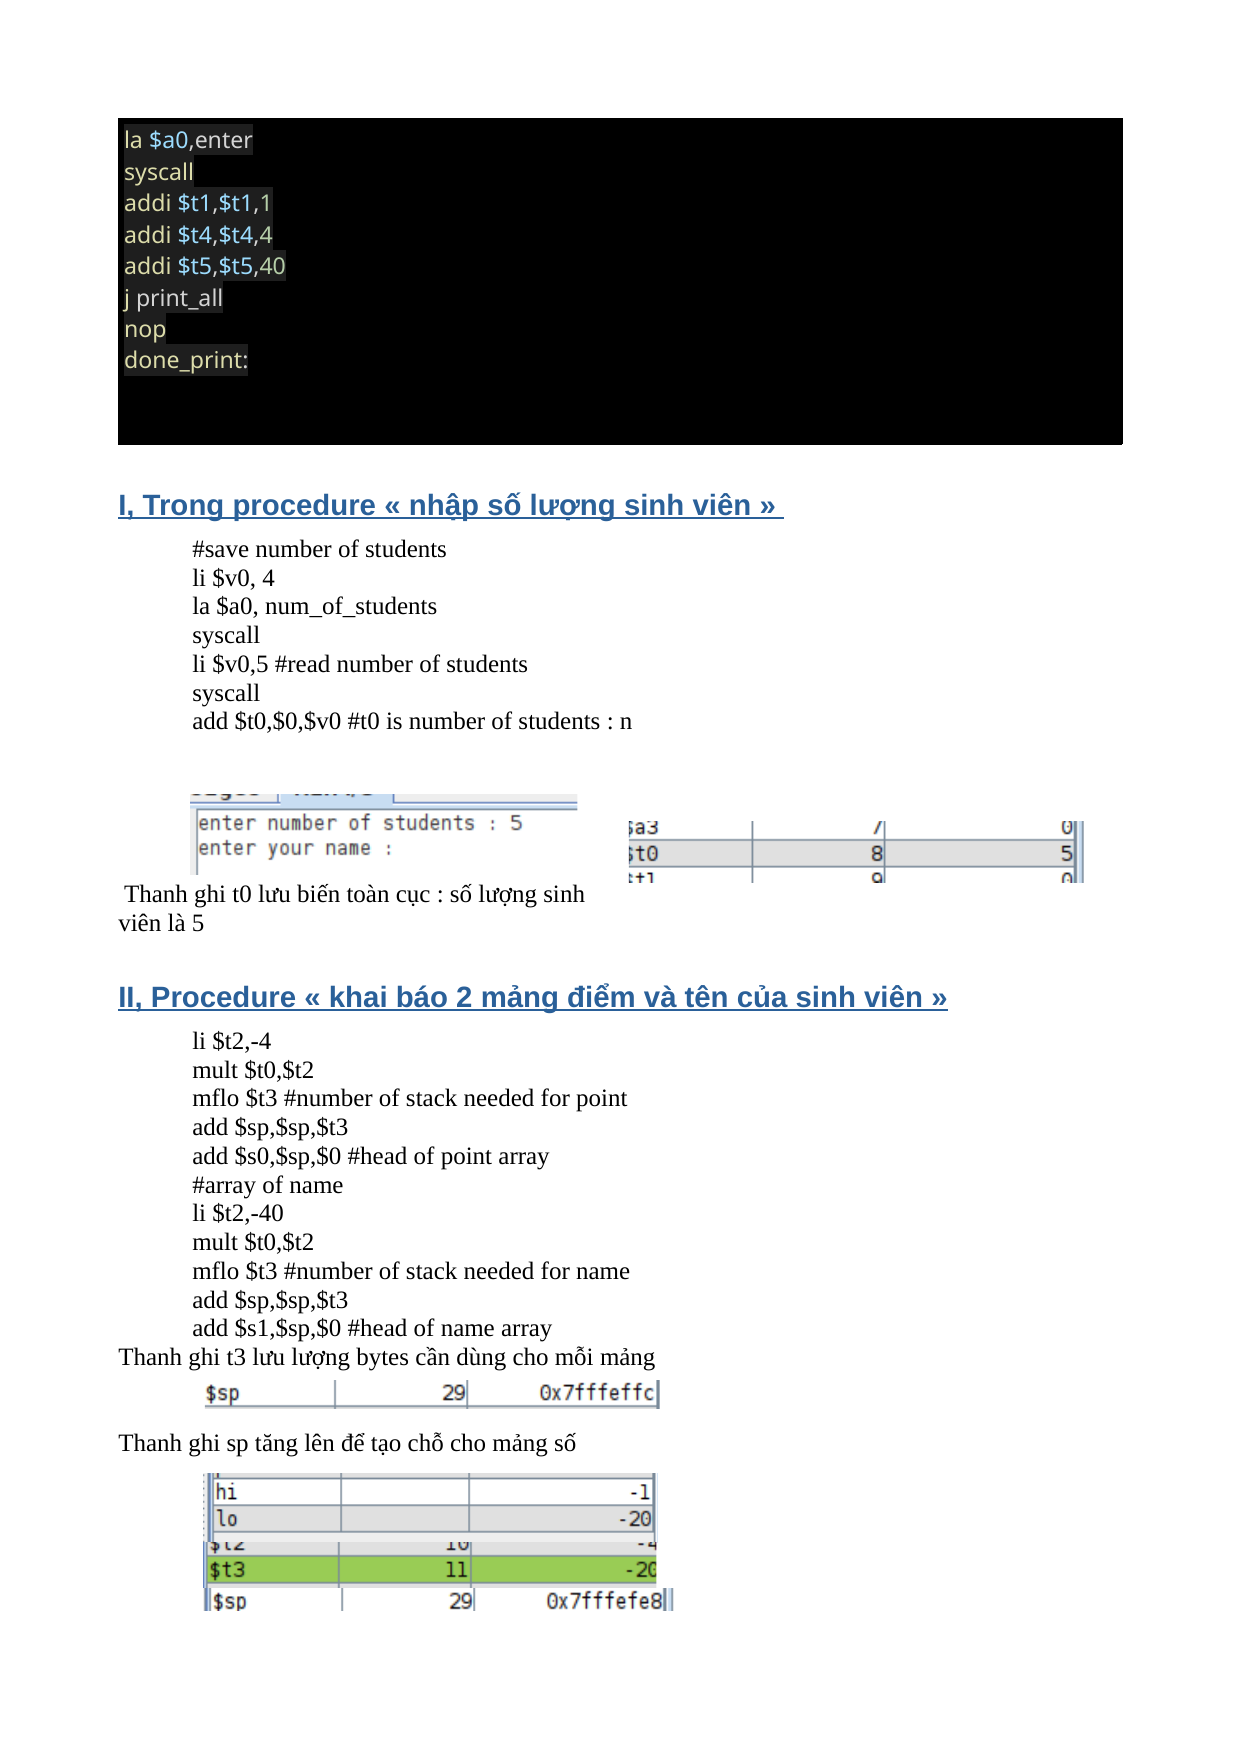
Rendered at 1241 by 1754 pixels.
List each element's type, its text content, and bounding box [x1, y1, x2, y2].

text Thanh ghi sp tăng lên để tạo chỗ cho mảng số [118, 1428, 1122, 1457]
text #array of name [118, 1170, 1122, 1198]
table_header [620, 119, 1122, 444]
text mult $t0,$t2 [118, 1055, 1122, 1083]
text syscall [118, 678, 1122, 706]
text li $v0, 4 [118, 563, 1122, 591]
text Thanh ghi t3 lưu lượng bytes cần dùng cho mỗi mảng [118, 1342, 1122, 1371]
subtitle II, Procedure « khai báo 2 mảng điểm và tên của sinh viên » [118, 980, 1122, 1013]
text add $sp,$sp,$t3 [118, 1112, 1122, 1141]
text li $t2,-40 [118, 1198, 1122, 1227]
text mflo $t3 #number of stack needed for name [118, 1256, 1122, 1285]
text Thanh ghi t0 lưu biến toàn cục : số lượng sinh viên là 5 [118, 879, 1122, 936]
text add $t0,$0,$v0 #t0 is number of students : n [118, 706, 1122, 735]
picture [628, 821, 1084, 883]
text add $sp,$sp,$t3 [118, 1285, 1122, 1313]
text la $a0, num_of_students [118, 591, 1122, 620]
text mflo $t3 #number of stack needed for point [118, 1083, 1122, 1112]
text add $s0,$sp,$0 #head of point array [118, 1141, 1122, 1170]
text #save number of students [118, 534, 1122, 563]
text li $v0,5 #read number of students [118, 649, 1122, 678]
text add $s1,$sp,$0 #head of name array [118, 1313, 1122, 1342]
text li $t2,-4 [118, 1026, 1122, 1055]
table_header la $a0,enter syscall addi $t1,$t1,1 addi $t4,$t4,4 addi $t5,$t5,40 j print_all nop done_print: [119, 119, 620, 444]
picture [190, 794, 578, 875]
picture [204, 1380, 660, 1409]
text mult $t0,$t2 [118, 1227, 1122, 1256]
subtitle I, Trong procedure « nhập số lượng sinh viên » [118, 488, 1122, 521]
picture [203, 1473, 675, 1611]
text syscall [118, 620, 1122, 649]
